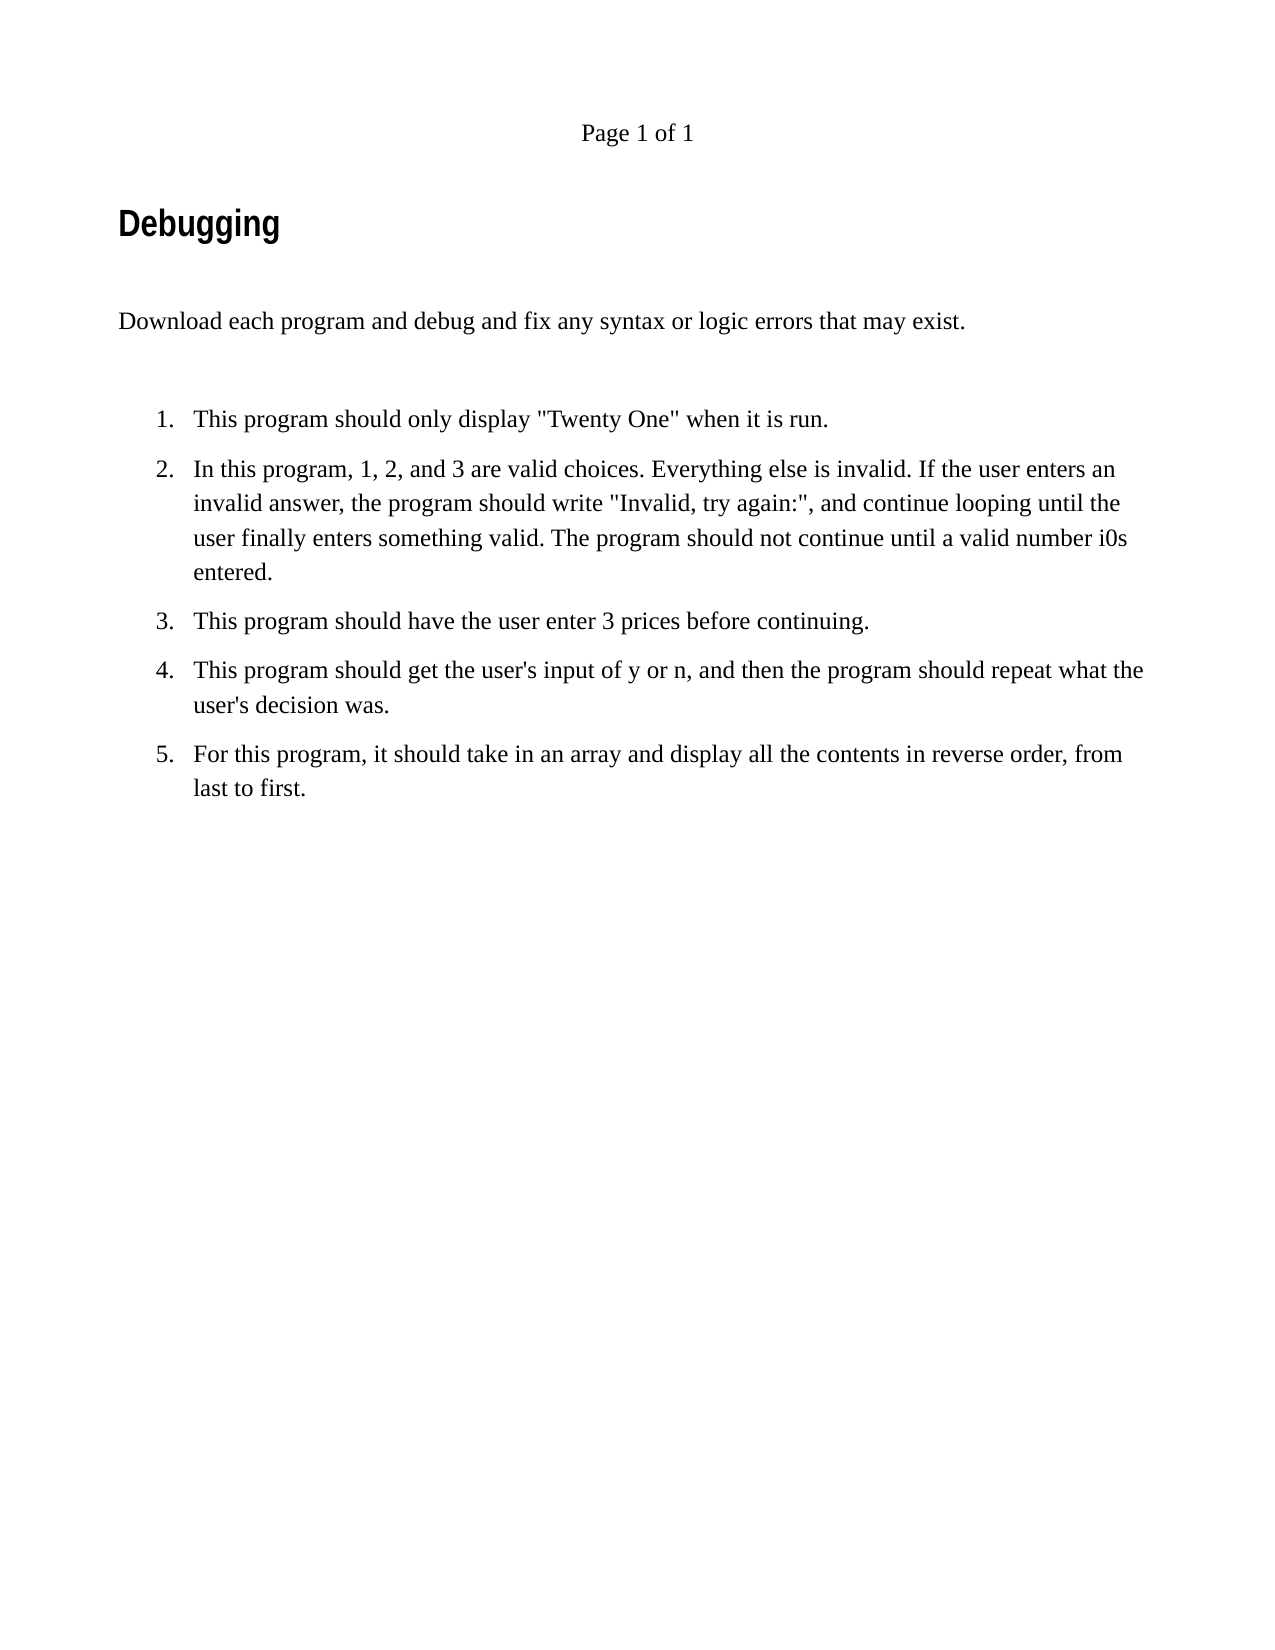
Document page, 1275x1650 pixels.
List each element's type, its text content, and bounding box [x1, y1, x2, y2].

list This program should have the user enter 3 prices before continuing. [156, 606, 1157, 635]
list This program should only display "Twenty One" when it is run. [156, 404, 1157, 433]
subtitle Debugging [118, 201, 1157, 245]
list For this program, it should take in an array and display all the contents in reverse order, from last to first. [156, 739, 1157, 802]
list In this program, 1, 2, and 3 are valid choices. Everything else is invalid. If the user enters an invalid answer, the program should write "Invalid, try again:", and continue looping until the user finally enters something valid. The program should not continue until a valid number i0s entered. [156, 454, 1157, 586]
list This program should get the user's input of y or n, and then the program should repeat what the user's decision was. [156, 655, 1157, 718]
text Download each program and debug and fix any syntax or logic errors that may exist. [118, 306, 1157, 335]
